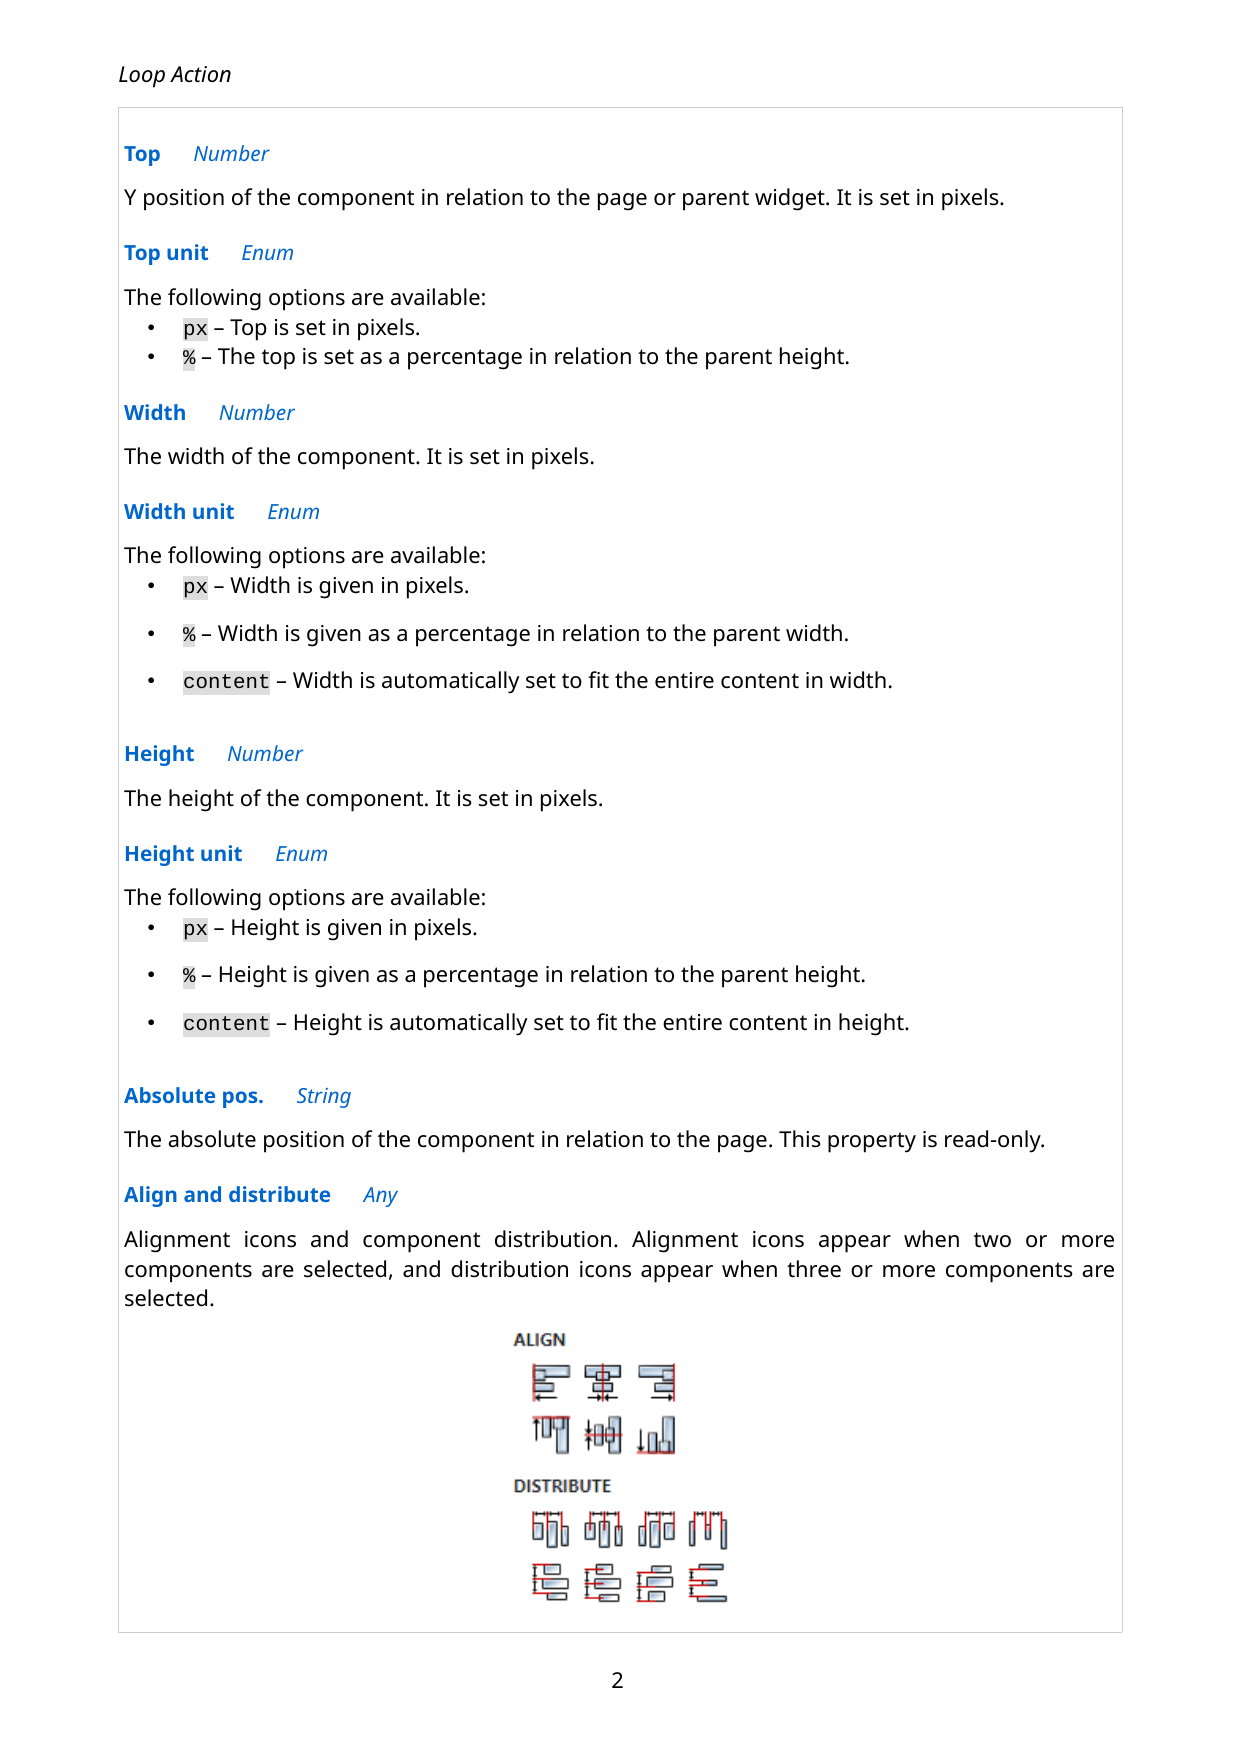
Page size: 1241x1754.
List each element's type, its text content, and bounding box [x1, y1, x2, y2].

picture [490, 1325, 750, 1615]
table_cell Top Number Y position of the component in relation to the page or parent widget. It is set in pixels. Top unit Enum The following options are available: px – Top is set in pixels. % – The top is set as a percentage in relation to the parent height. Width Number The width of the component. It is set in pixels. Width unit Enum The following options are available: px – Width is given in pixels. % – Width is given as a percentage in relation to the parent width. content – Width is automatically set to fit the entire content in width. Height Number The height of the component. It is set in pixels. Height unit Enum The following options are available: px – Height is given in pixels. % – Height is given as a percentage in relation to the parent height. content – Height is automatically set to fit the entire content in height. Absolute pos. String The absolute position of the component in relation to the page. This property is read-only. Align and distribute Any Alignment icons and component distribution. Alignment icons appear when two or more components are selected, and distribution icons appear when three or more components are selected. [119, 108, 1122, 1632]
